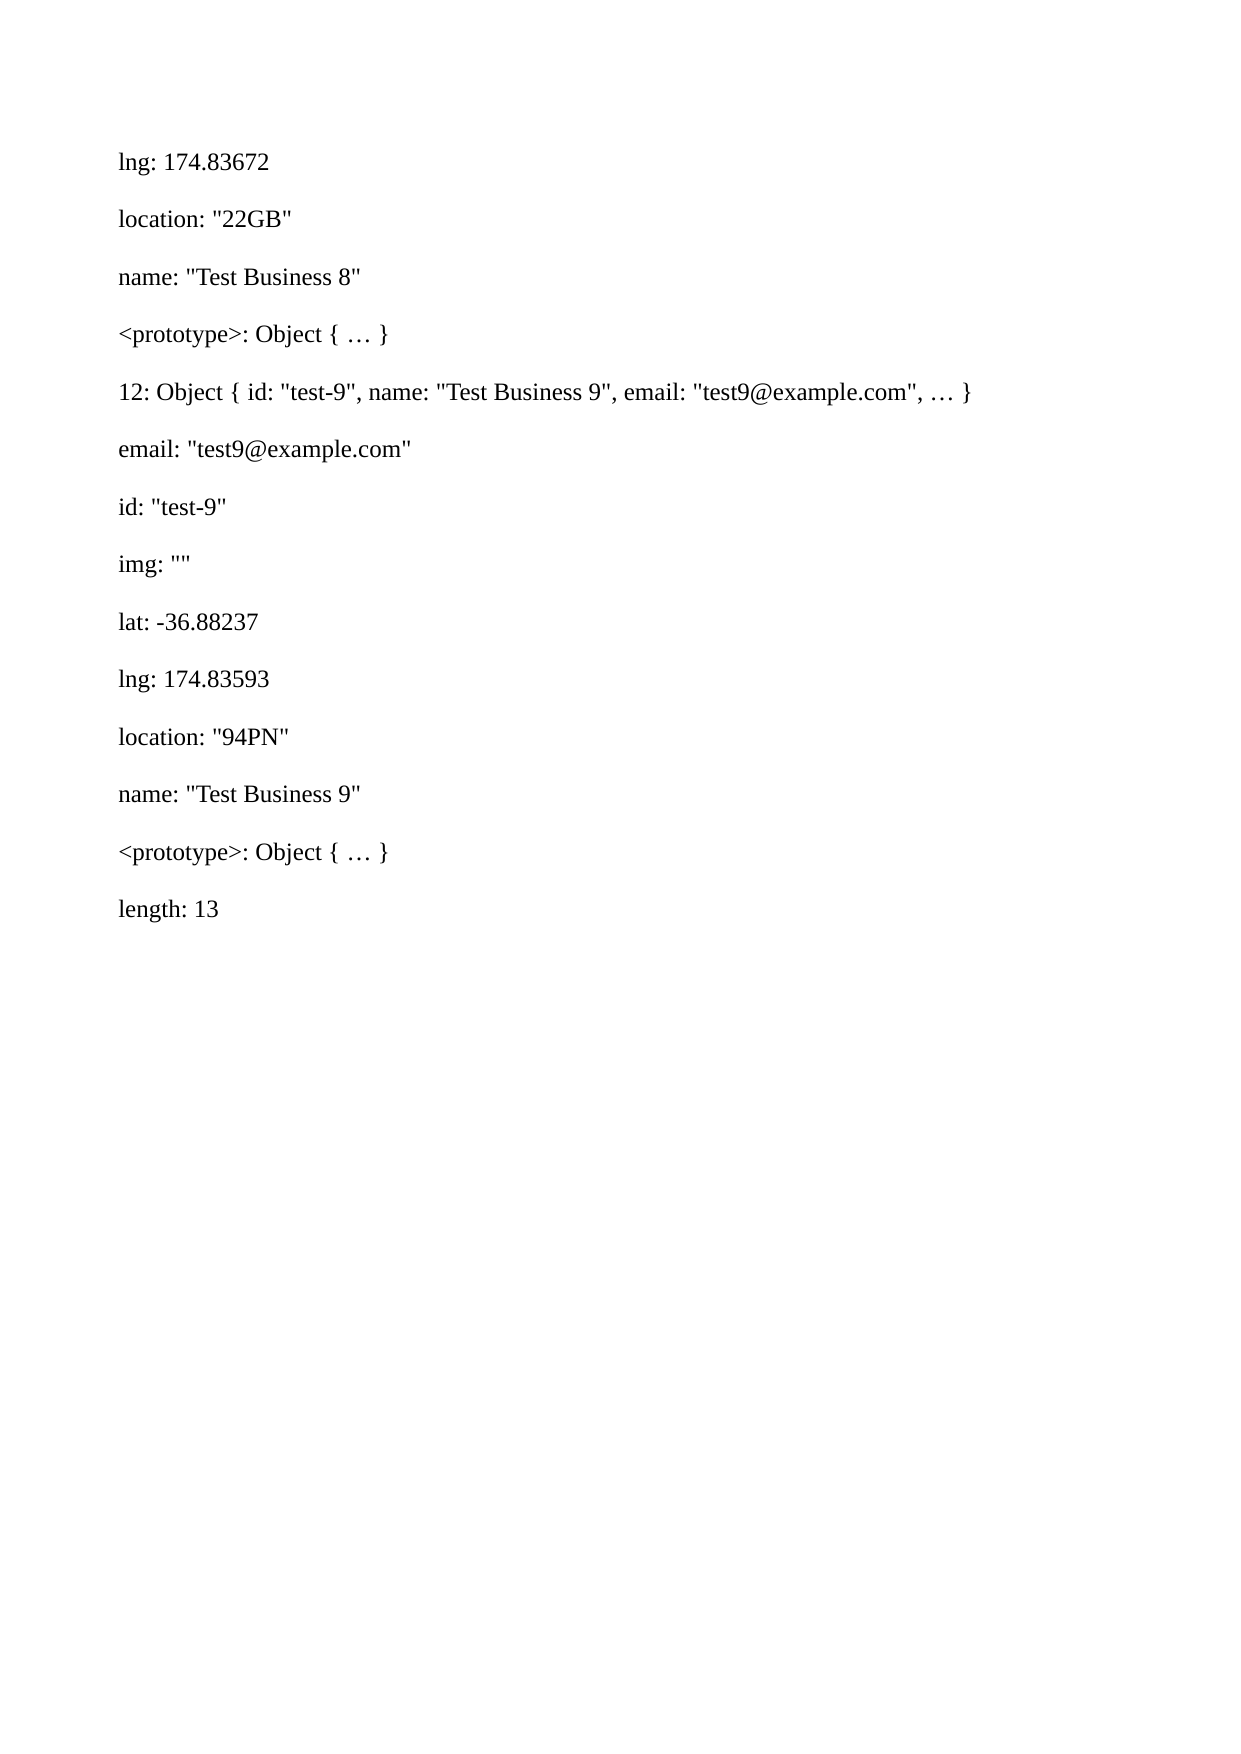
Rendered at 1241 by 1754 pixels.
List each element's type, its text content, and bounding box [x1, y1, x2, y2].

text ​​ [118, 636, 1122, 664]
text <prototype>: Object { … } [118, 319, 1122, 348]
text ​​ [118, 578, 1122, 607]
text location: "22GB" [118, 204, 1122, 233]
text lat: -36.88237 [118, 607, 1122, 636]
text ​​ [118, 291, 1122, 319]
text location: "94PN" [118, 722, 1122, 751]
text name: "Test Business 9" [118, 779, 1122, 808]
text ​​ [118, 808, 1122, 837]
text name: "Test Business 8" [118, 262, 1122, 291]
text 12: Object { id: "test-9", name: "Test Business 9", email: "test9@example.com", … } [118, 377, 1122, 406]
text lng: 174.83593 [118, 664, 1122, 693]
text ​​ [118, 521, 1122, 549]
text img: "" [118, 549, 1122, 578]
text ​ [118, 348, 1122, 377]
text ​ [118, 866, 1122, 894]
text ​​ [118, 463, 1122, 492]
text <prototype>: Object { … } [118, 837, 1122, 866]
text id: "test-9" [118, 492, 1122, 521]
text ​​ [118, 693, 1122, 722]
text ​​ [118, 751, 1122, 779]
text ​​ [118, 406, 1122, 434]
text email: "test9@example.com" [118, 434, 1122, 463]
text ​​ [118, 233, 1122, 262]
text length: 13 [118, 894, 1122, 923]
text lng: 174.83672 [118, 147, 1122, 176]
text ​​ [118, 118, 1122, 147]
text ​​ [118, 176, 1122, 204]
